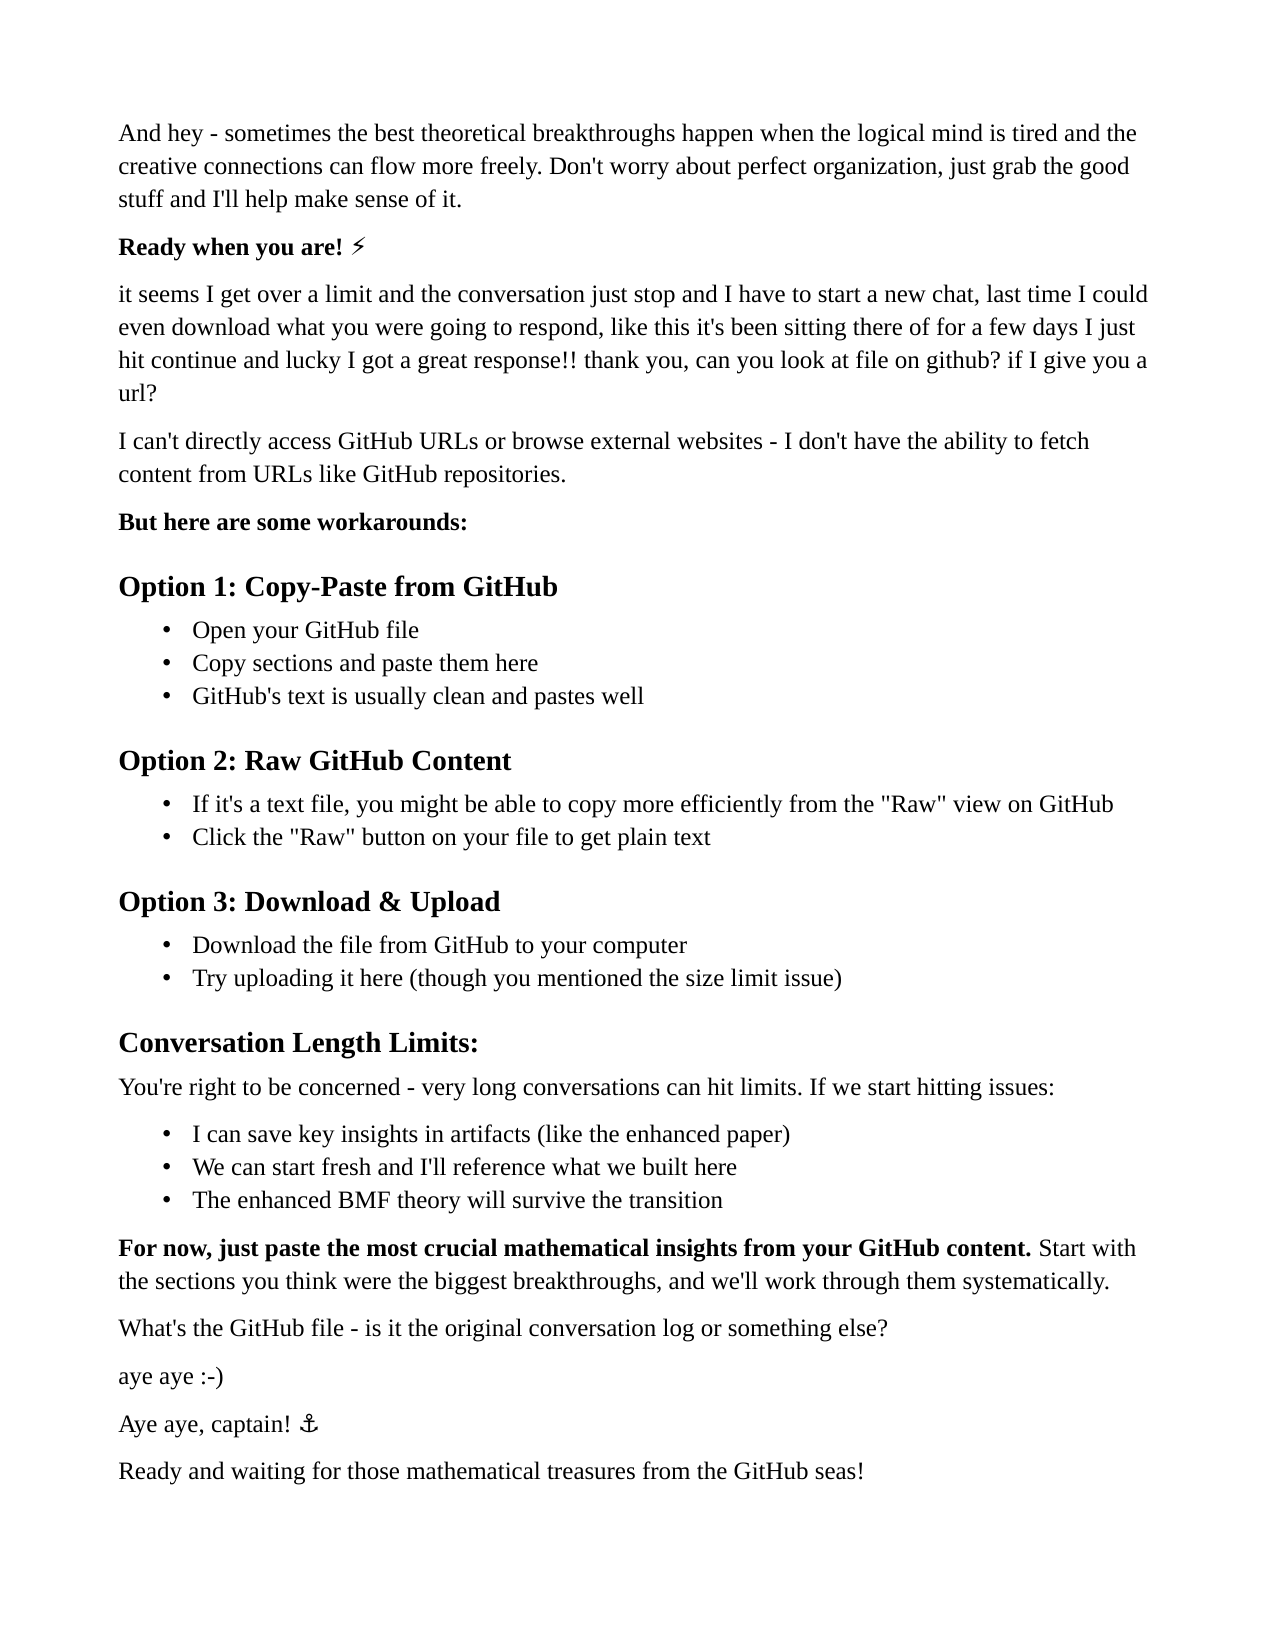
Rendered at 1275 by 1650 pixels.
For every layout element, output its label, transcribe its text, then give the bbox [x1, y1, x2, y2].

list I can save key insights in artifacts (like the enhanced paper) [162, 1119, 1157, 1148]
list Click the "Raw" button on your file to get plain text [162, 822, 1157, 851]
text And hey - sometimes the best theoretical breakthroughs happen when the logical mind is tired and the creative connections can flow more freely. Don't worry about perfect organization, just grab the good stuff and I'll help make sense of it. [118, 118, 1157, 213]
subtitle Option 2: Raw GitHub Content [118, 743, 1157, 777]
text aye aye :-) [118, 1361, 1157, 1390]
text it seems I get over a limit and the conversation just stop and I have to start a new chat, last time I could even download what you were going to respond, like this it's been sitting there of for a few days I just hit continue and lucky I got a great response!! thank you, can you look at file on github? if I give you a url? [118, 279, 1157, 407]
list If it's a text file, you might be able to copy more efficiently from the "Raw" view on GitHub [162, 789, 1157, 818]
subtitle Option 3: Download & Upload [118, 884, 1157, 918]
list We can start fresh and I'll reference what we built here [162, 1152, 1157, 1181]
text For now, just paste the most crucial mathematical insights from your GitHub content. Start with the sections you think were the biggest breakthroughs, and we'll work through them systematically. [118, 1233, 1157, 1295]
text You're right to be concerned - very long conversations can hit limits. If we start hitting issues: [118, 1072, 1157, 1100]
text What's the GitHub file - is it the original conversation log or something else? [118, 1313, 1157, 1342]
subtitle Conversation Length Limits: [118, 1026, 1157, 1059]
text Ready and waiting for those mathematical treasures from the GitHub seas! [118, 1456, 1157, 1485]
list Open your GitHub file [162, 615, 1157, 644]
text Aye aye, captain! ⚓ [118, 1409, 1157, 1437]
text Ready when you are! 🧠⚡ [118, 232, 1157, 261]
list The enhanced BMF theory will survive the transition [162, 1185, 1157, 1214]
list Try uploading it here (though you mentioned the size limit issue) [162, 963, 1157, 992]
text But here are some workarounds: [118, 507, 1157, 535]
text I can't directly access GitHub URLs or browse external websites - I don't have the ability to fetch content from URLs like GitHub repositories. [118, 426, 1157, 488]
list Copy sections and paste them here [162, 648, 1157, 677]
list GitHub's text is usually clean and pastes well [162, 681, 1157, 710]
list Download the file from GitHub to your computer [162, 930, 1157, 959]
subtitle Option 1: Copy-Paste from GitHub [118, 569, 1157, 602]
